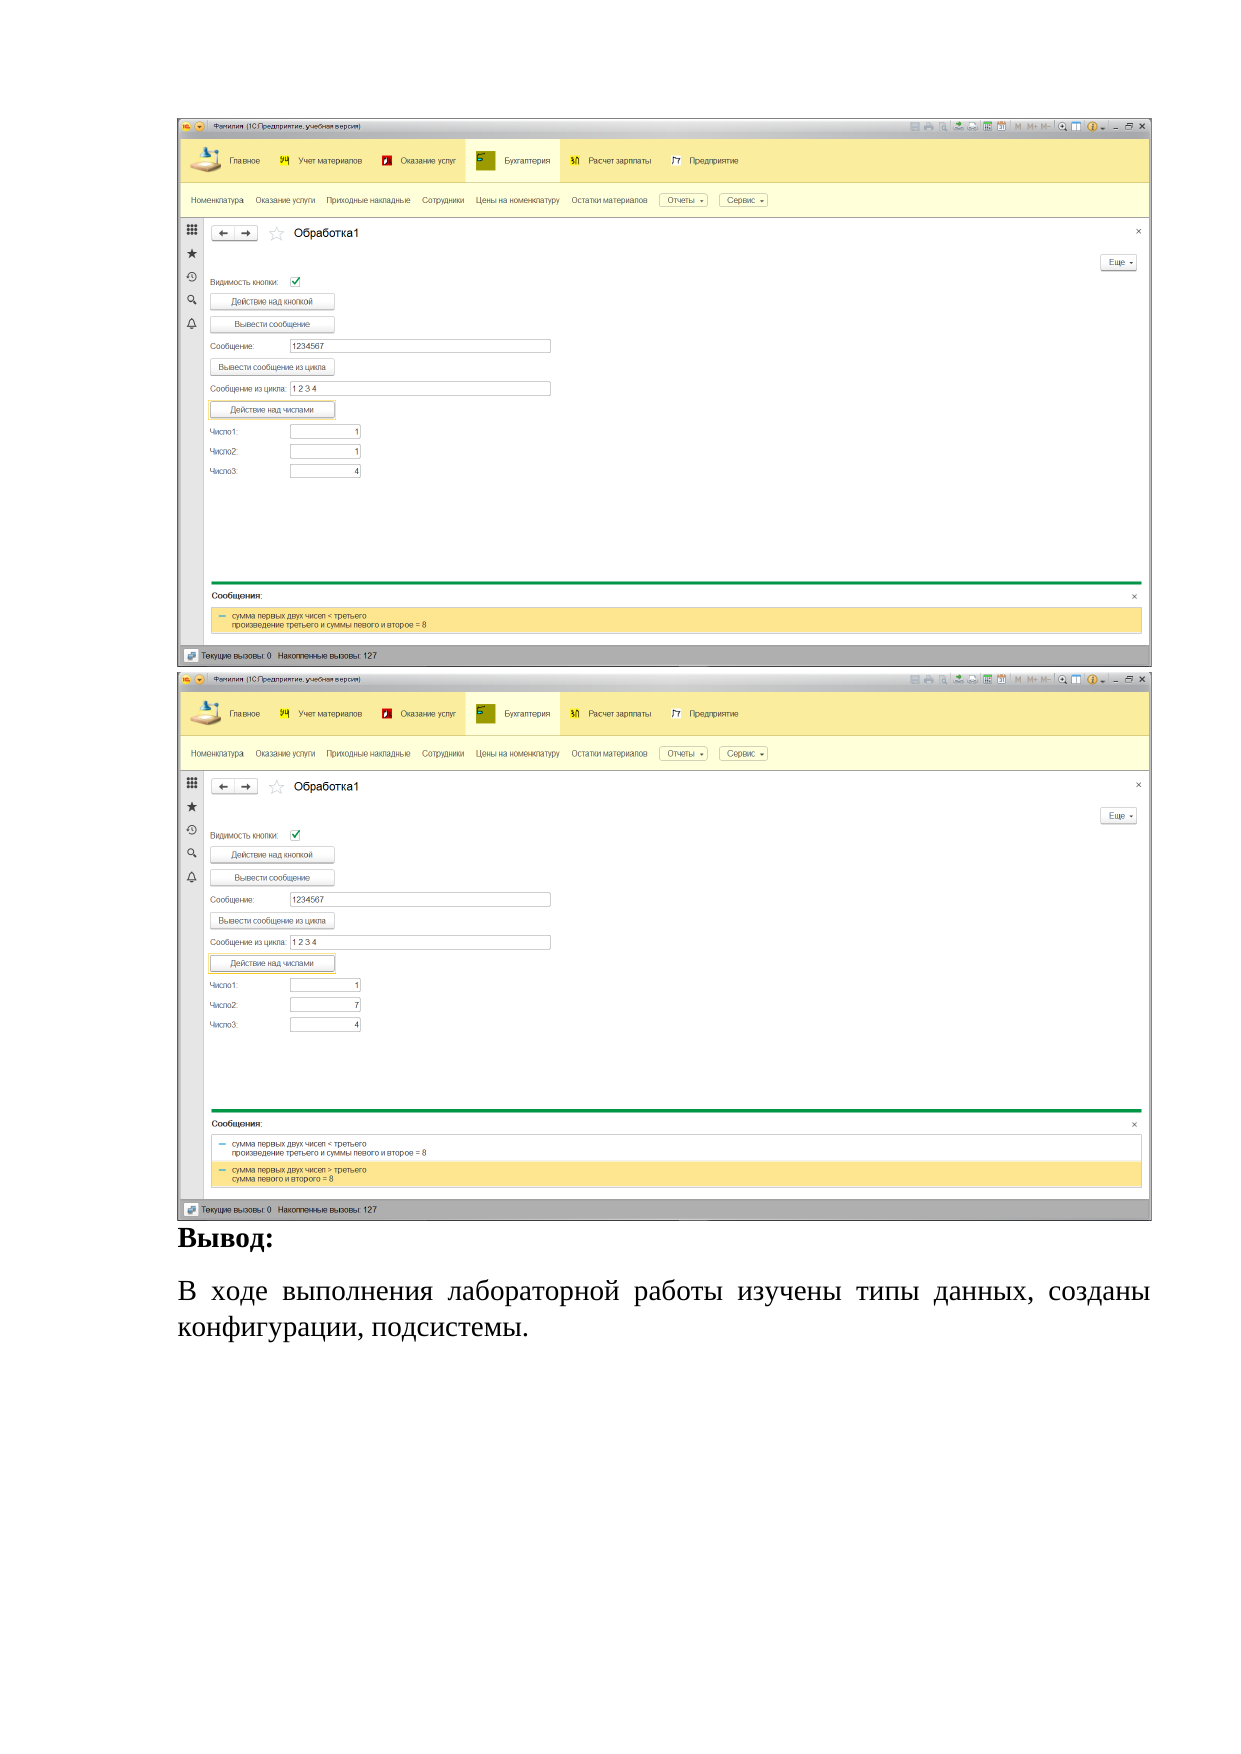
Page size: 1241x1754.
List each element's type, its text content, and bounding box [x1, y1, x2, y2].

picture [177, 672, 1152, 1221]
text Вывод: [177, 1221, 1152, 1254]
text В ходе выполнения лабораторной работы изучены типы данных, созданы конфигурации, подсистемы. [177, 1273, 1152, 1343]
picture [177, 118, 1152, 667]
